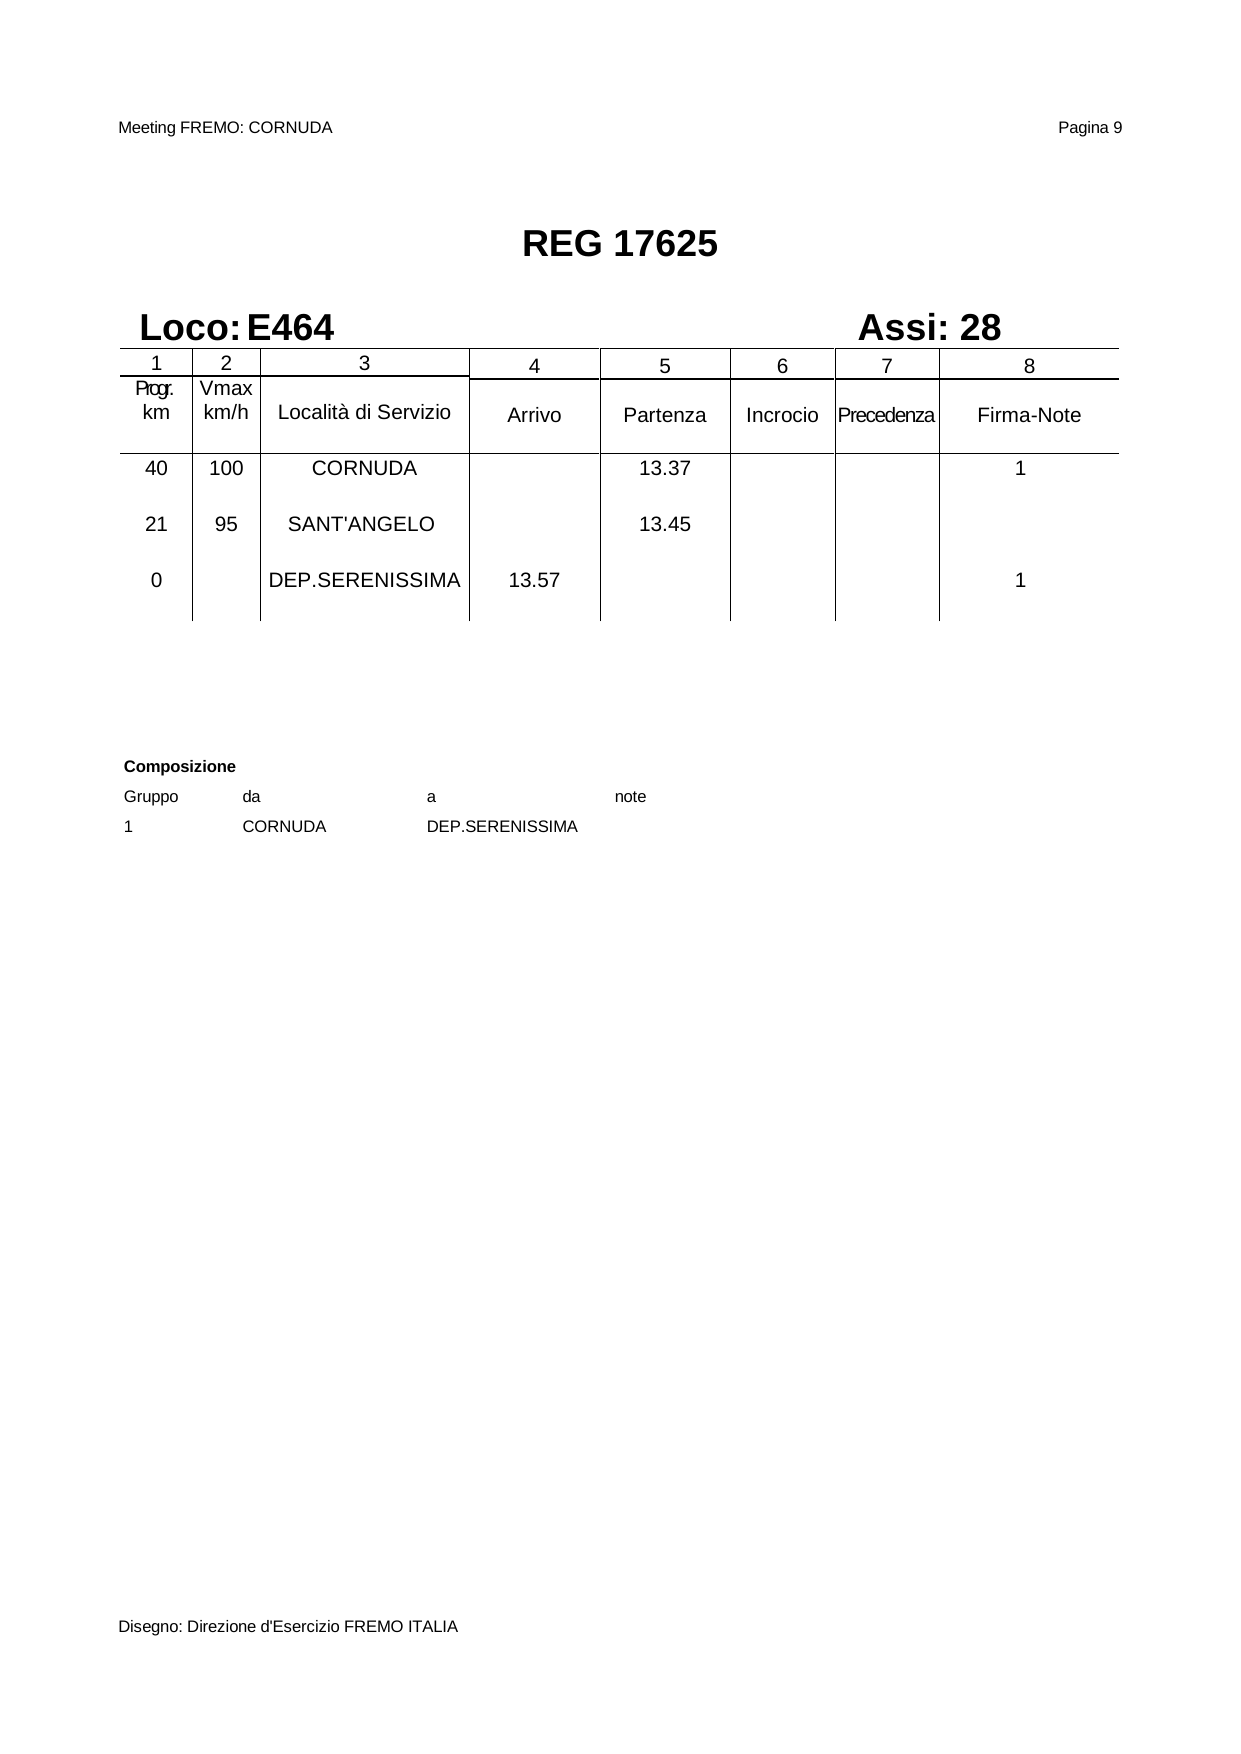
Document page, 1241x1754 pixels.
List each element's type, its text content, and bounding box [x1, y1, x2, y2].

table_header [421, 751, 609, 781]
table_header Vmax km/h [193, 377, 260, 453]
table_cell note [609, 781, 1240, 811]
table_cell [836, 509, 939, 565]
table_header Composizione [118, 751, 421, 781]
table_header 2 [193, 349, 260, 375]
table_cell 21 [120, 509, 192, 565]
table_cell DEP.SERENISSIMA [421, 811, 609, 841]
table_header 8 [940, 349, 1119, 378]
table_header Partenza [601, 380, 730, 453]
table_header Incrocio [731, 380, 834, 453]
table_cell DEP.SERENISSIMA [261, 565, 469, 621]
table_cell 1 [940, 565, 1119, 621]
table_cell [470, 454, 599, 509]
table_header Località di Servizio [261, 377, 469, 453]
text REG 17625 [118, 222, 1122, 264]
table_header Firma-Note [940, 380, 1119, 453]
table_header [609, 751, 1240, 781]
table_cell 1 [940, 454, 1119, 509]
table_cell 13.45 [601, 509, 730, 565]
table_header Precedenza [836, 380, 939, 453]
table_cell 95 [193, 509, 260, 565]
table_cell a [421, 781, 609, 811]
table_header Arrivo [470, 380, 599, 453]
table_cell CORNUDA [261, 454, 469, 509]
table_cell [836, 565, 939, 621]
table_cell [601, 565, 730, 621]
table_cell 1 [118, 811, 237, 841]
table_cell [470, 509, 599, 565]
table_header 3 [261, 349, 469, 375]
table_header 4 [470, 349, 599, 378]
table_cell [609, 811, 1240, 841]
table_cell 0 [120, 565, 192, 621]
table_cell da [237, 781, 421, 811]
table_header 6 [731, 349, 834, 378]
table_cell [836, 454, 939, 509]
table_cell CORNUDA [237, 811, 421, 841]
table_cell Gruppo [118, 781, 237, 811]
table_cell [193, 565, 260, 621]
text Loco: E464 Assi: 28 [118, 306, 1122, 348]
table_cell 13.37 [601, 454, 730, 509]
table_cell 100 [193, 454, 260, 509]
table_cell [731, 454, 834, 509]
table_cell 40 [120, 454, 192, 509]
table_header 1 [120, 349, 192, 375]
table_header 5 [601, 349, 730, 378]
table_cell [731, 565, 834, 621]
table_cell 13.57 [470, 565, 599, 621]
table_header 7 [836, 349, 939, 378]
table_cell [940, 509, 1119, 565]
table_cell SANT'ANGELO [261, 509, 469, 565]
table_header Progr. km [120, 377, 192, 453]
table_cell [731, 509, 834, 565]
